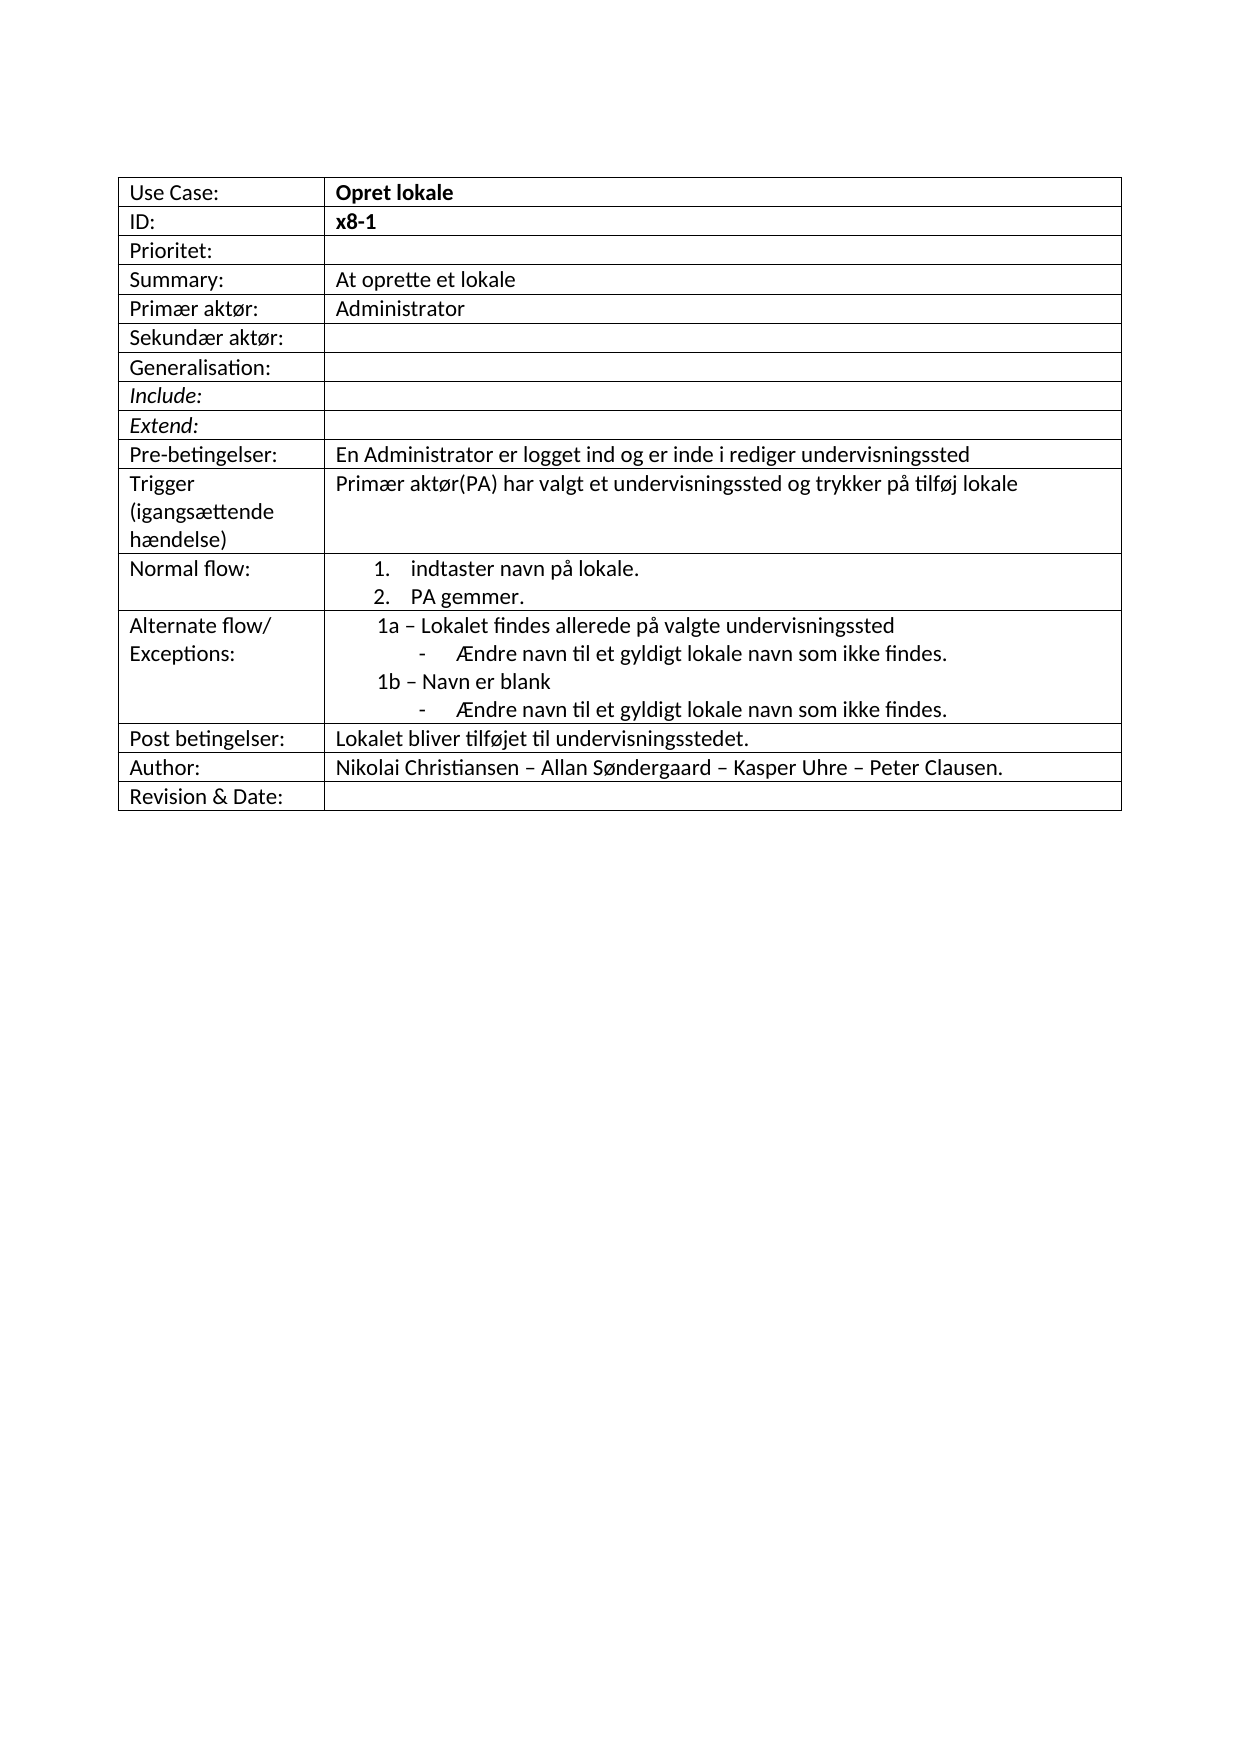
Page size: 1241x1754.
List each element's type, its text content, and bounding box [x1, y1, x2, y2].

table_cell At oprette et lokale [325, 265, 1121, 293]
table_cell 1a – Lokalet findes allerede på valgte undervisningssted Ændre navn til et gyldigt lokale navn som ikke findes. 1b – Navn er blank Ændre navn til et gyldigt lokale navn som ikke findes. [325, 611, 1121, 723]
table_cell Primær aktør: [119, 295, 324, 322]
table_cell Alternate flow/ Exceptions: [119, 611, 324, 723]
table_cell Include: [119, 382, 324, 410]
table_cell [325, 236, 1121, 264]
table_cell Lokalet bliver tilføjet til undervisningsstedet. [325, 724, 1121, 752]
table_cell Normal flow: [119, 554, 324, 610]
table_cell Extend: [119, 411, 324, 439]
table_cell Summary: [119, 265, 324, 293]
table_cell Pre-betingelser: [119, 440, 324, 468]
table_cell En Administrator er logget ind og er inde i rediger undervisningssted [325, 440, 1121, 468]
table_cell Primær aktør(PA) har valgt et undervisningssted og trykker på tilføj lokale [325, 469, 1121, 553]
table_cell ID: [119, 207, 324, 235]
table_cell [325, 324, 1121, 352]
table_header Use Case: [119, 178, 324, 206]
table_cell Sekundær aktør: [119, 324, 324, 352]
table_cell [325, 382, 1121, 410]
table_cell Nikolai Christiansen – Allan Søndergaard – Kasper Uhre – Peter Clausen. [325, 753, 1121, 781]
table_cell Author: [119, 753, 324, 781]
table_header Opret lokale [325, 178, 1121, 206]
table_cell Prioritet: [119, 236, 324, 264]
table_cell Post betingelser: [119, 724, 324, 752]
table_cell x8-1 [325, 207, 1121, 235]
table_cell [325, 353, 1121, 381]
table_cell [325, 782, 1121, 810]
table_cell Administrator [325, 295, 1121, 322]
table_cell Revision & Date: [119, 782, 324, 810]
table_cell Trigger (igangsættende hændelse) [119, 469, 324, 553]
table_cell Generalisation: [119, 353, 324, 381]
table_cell indtaster navn på lokale. PA gemmer. [325, 554, 1121, 610]
table_cell [325, 411, 1121, 439]
